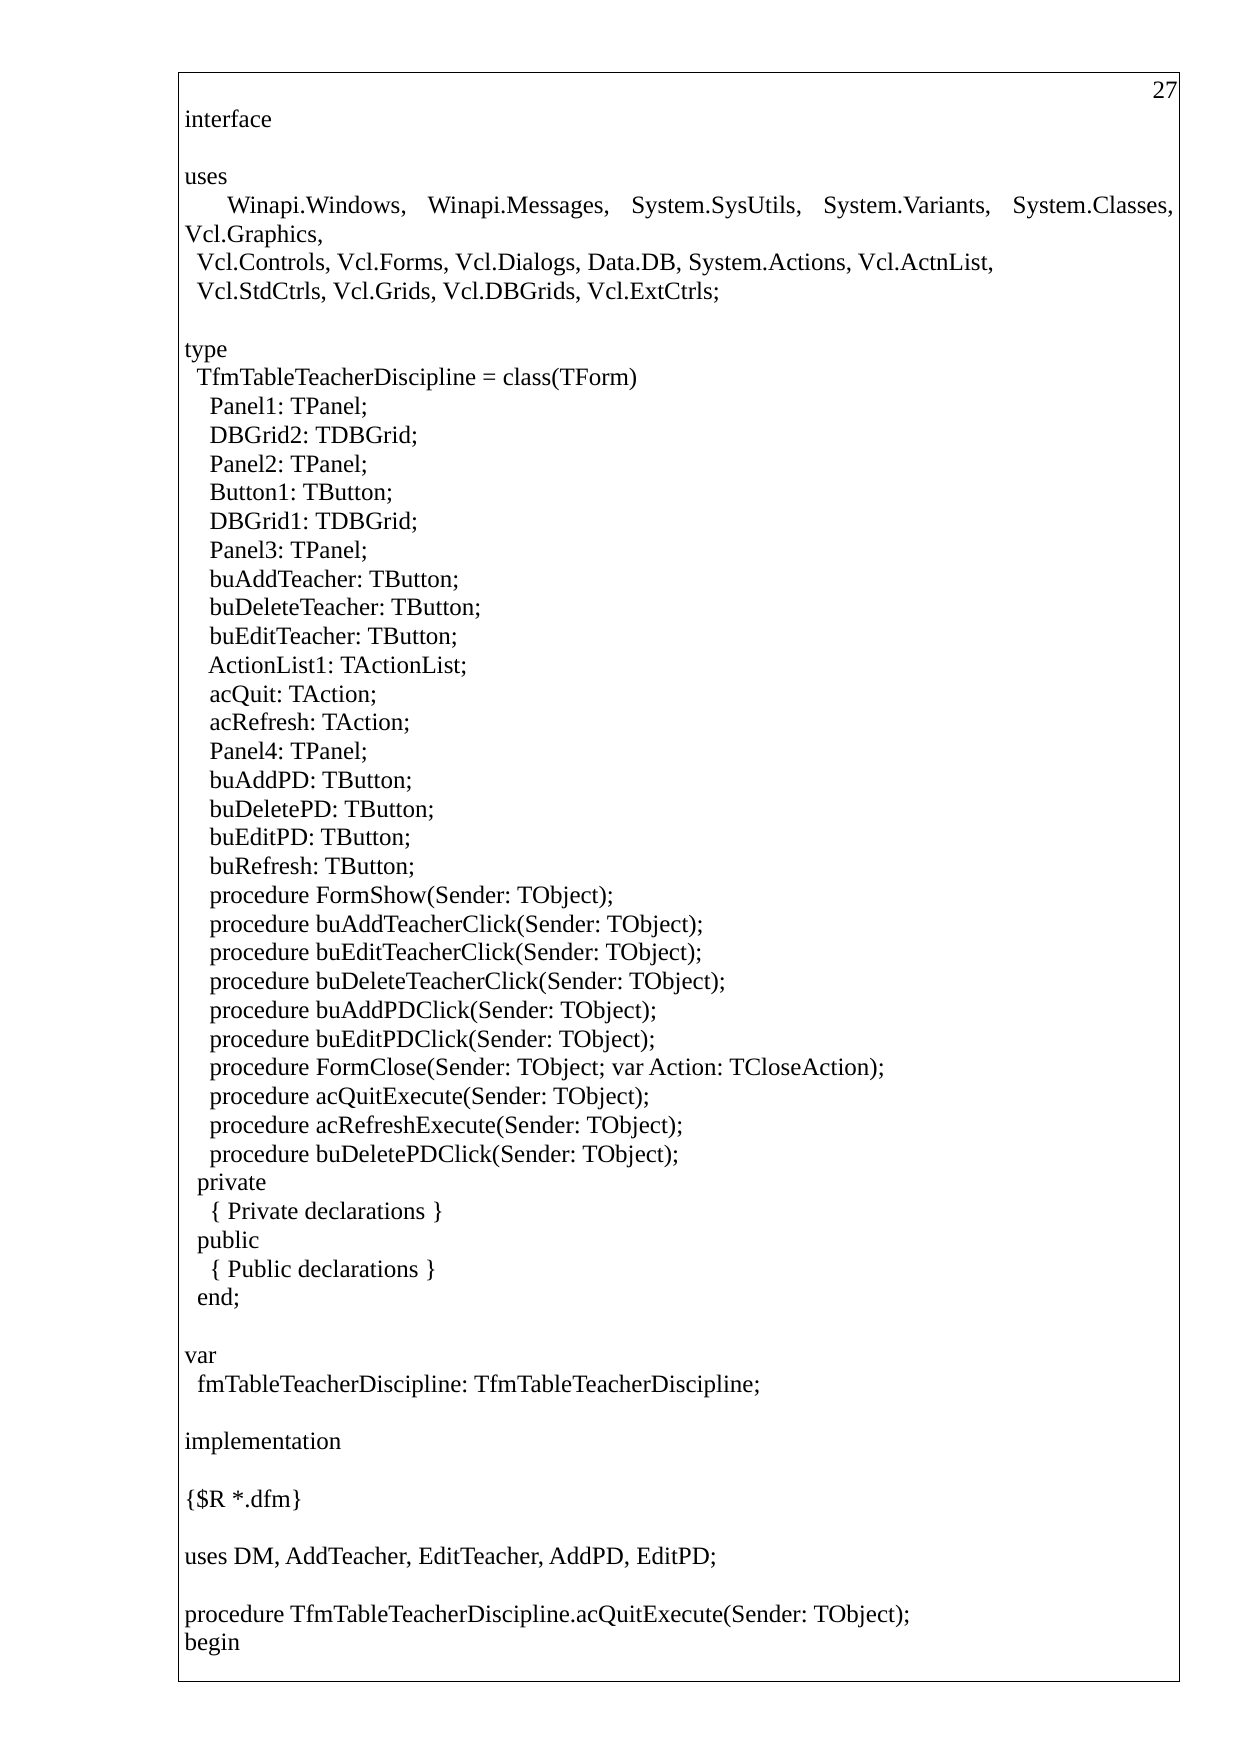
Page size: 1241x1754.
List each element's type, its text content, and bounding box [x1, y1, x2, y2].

text Vcl.StdCtrls, Vcl.Grids, Vcl.DBGrids, Vcl.ExtCtrls; [184, 276, 1174, 305]
text procedure buEditPDClick(Sender: TObject); [184, 1024, 1174, 1052]
text buEditPD: TButton; [184, 822, 1174, 851]
text Panel3: TPanel; [184, 535, 1174, 564]
text procedure buAddPDClick(Sender: TObject); [184, 995, 1174, 1024]
text public [184, 1225, 1174, 1254]
text TfmTableTeacherDiscipline = class(TForm) [184, 362, 1174, 391]
text Panel2: TPanel; [184, 449, 1174, 477]
text private [184, 1167, 1174, 1196]
text procedure acQuitExecute(Sender: TObject); [184, 1081, 1174, 1110]
text buRefresh: TButton; [184, 851, 1174, 880]
text { Private declarations } [184, 1196, 1174, 1225]
text procedure buDeletePDClick(Sender: TObject); [184, 1139, 1174, 1167]
text DBGrid2: TDBGrid; [184, 420, 1174, 449]
text interface [184, 104, 1174, 132]
text type [184, 334, 1174, 362]
text buAddTeacher: TButton; [184, 564, 1174, 592]
text Vcl.Controls, Vcl.Forms, Vcl.Dialogs, Data.DB, System.Actions, Vcl.ActnList, [184, 247, 1174, 276]
text procedure FormClose(Sender: TObject; var Action: TCloseAction); [184, 1052, 1174, 1081]
text Panel4: TPanel; [184, 736, 1174, 765]
text implementation [184, 1426, 1174, 1455]
text acQuit: TAction; [184, 679, 1174, 707]
text procedure buDeleteTeacherClick(Sender: TObject); [184, 966, 1174, 995]
text DBGrid1: TDBGrid; [184, 506, 1174, 535]
text ActionList1: TActionList; [184, 650, 1174, 679]
text {$R *.dfm} [184, 1484, 1174, 1512]
text buAddPD: TButton; [184, 765, 1174, 794]
text procedure FormShow(Sender: TObject); [184, 880, 1174, 909]
text uses DM, AddTeacher, EditTeacher, AddPD, EditPD; [184, 1541, 1174, 1570]
text buEditTeacher: TButton; [184, 621, 1174, 650]
text fmTableTeacherDiscipline: TfmTableTeacherDiscipline; [184, 1369, 1174, 1397]
text procedure buAddTeacherClick(Sender: TObject); [184, 909, 1174, 937]
text Button1: TButton; [184, 477, 1174, 506]
text Winapi.Windows, Winapi.Messages, System.SysUtils, System.Variants, System.Classes, Vcl.Graphics, [184, 190, 1174, 247]
text acRefresh: TAction; [184, 707, 1174, 736]
text buDeleteTeacher: TButton; [184, 592, 1174, 621]
text var [184, 1340, 1174, 1369]
text procedure acRefreshExecute(Sender: TObject); [184, 1110, 1174, 1139]
text procedure buEditTeacherClick(Sender: TObject); [184, 937, 1174, 966]
text begin [184, 1627, 1174, 1656]
text end; [184, 1282, 1174, 1311]
text uses [184, 161, 1174, 190]
text Panel1: TPanel; [184, 391, 1174, 420]
text { Public declarations } [184, 1254, 1174, 1282]
text procedure TfmTableTeacherDiscipline.acQuitExecute(Sender: TObject); [184, 1599, 1174, 1627]
text buDeletePD: TButton; [184, 794, 1174, 822]
